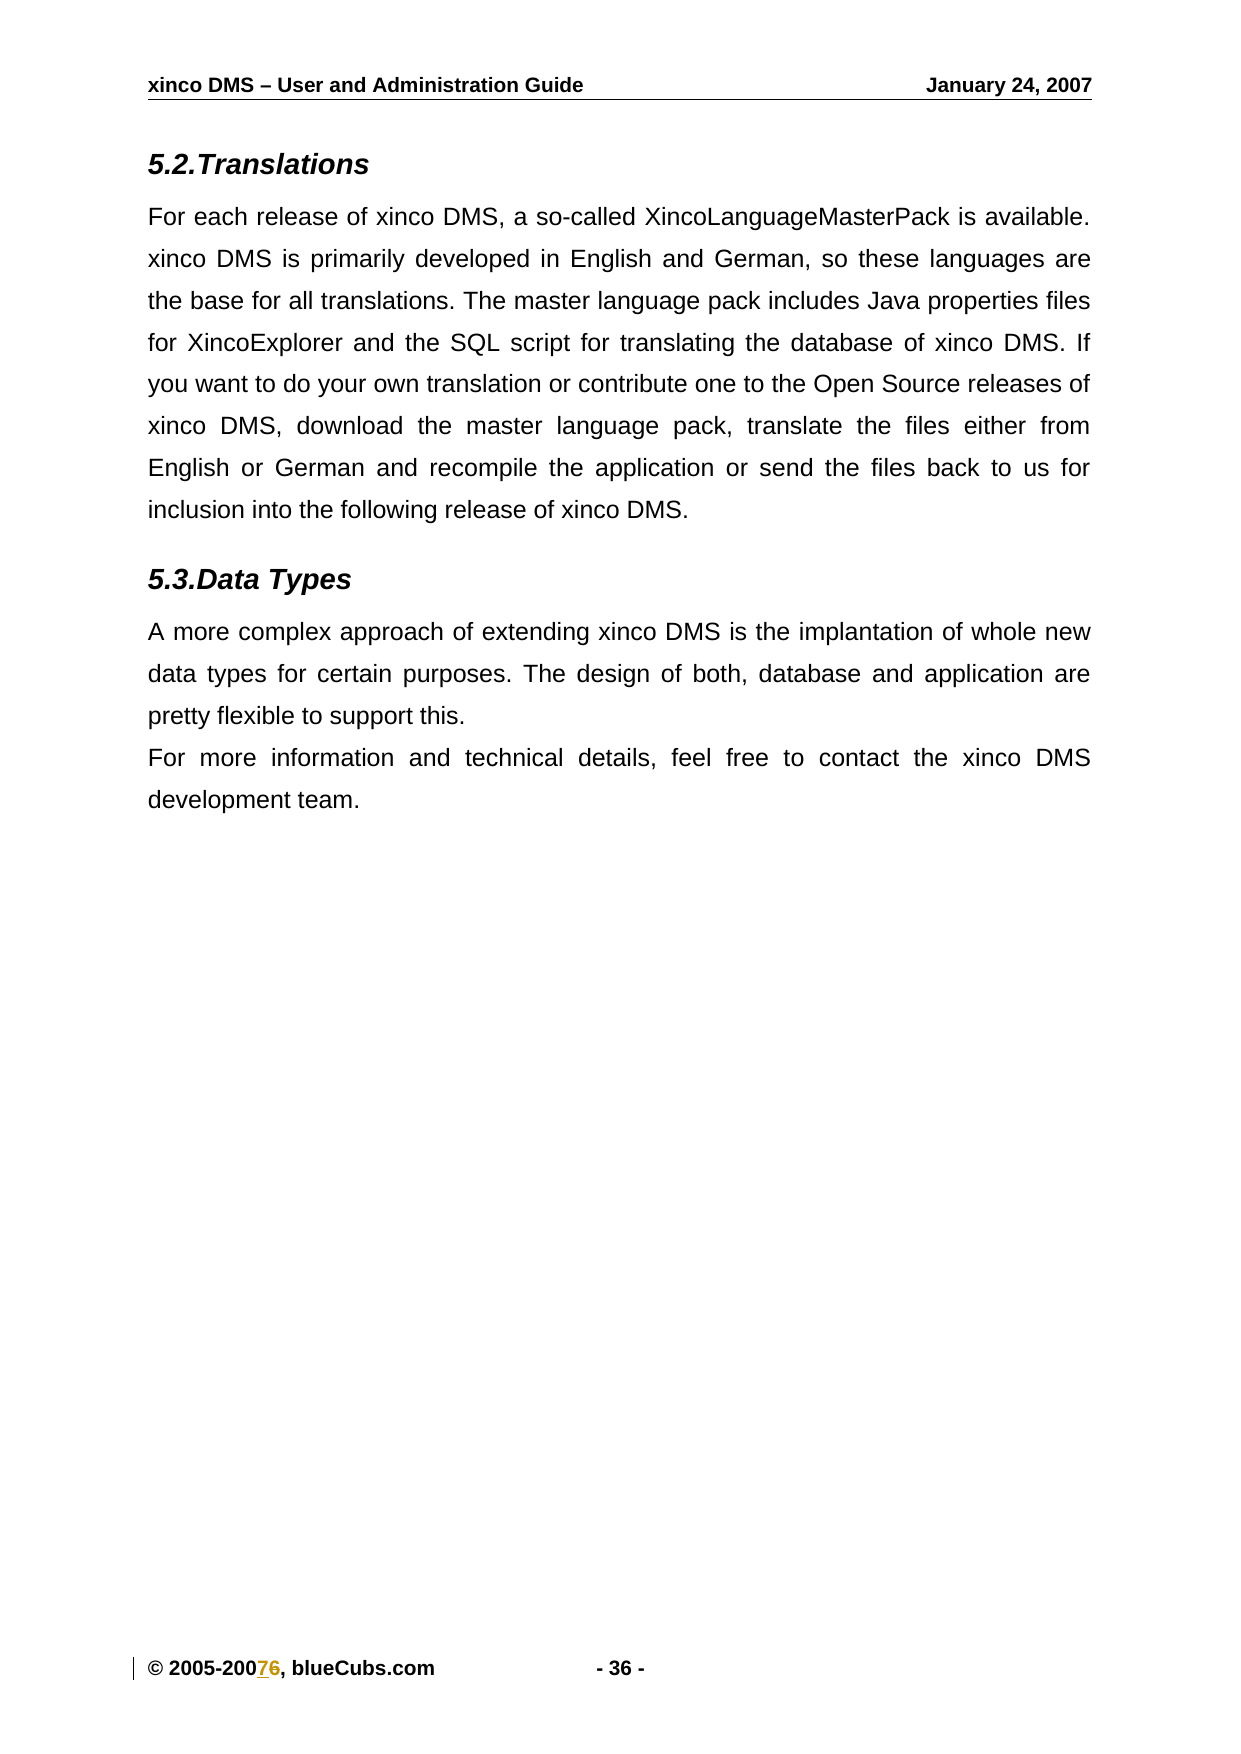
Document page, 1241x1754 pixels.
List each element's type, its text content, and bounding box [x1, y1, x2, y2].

text A more complex approach of extending xinco DMS is the implantation of whole new data types for certain purposes. The design of both, database and application are pretty flexible to support this. [148, 618, 1092, 729]
text For more information and technical details, feel free to contact the xinco DMS development team. [148, 743, 1092, 813]
text For each release of xinco DMS, a so-called XincoLanguageMasterPack is available. xinco DMS is primarily developed in English and German, so these languages are the base for all translations. The master language pack includes Java properties files for XincoExplorer and the SQL script for translating the database of xinco DMS. If you want to do your own translation or contribute one to the Open Source releases of xinco DMS, download the master language pack, translate the files either from English or German and recompile the application or send the files back to us for inclusion into the following release of xinco DMS. [148, 203, 1092, 524]
subtitle Data Types [148, 563, 1092, 595]
subtitle Translations [148, 148, 1092, 180]
